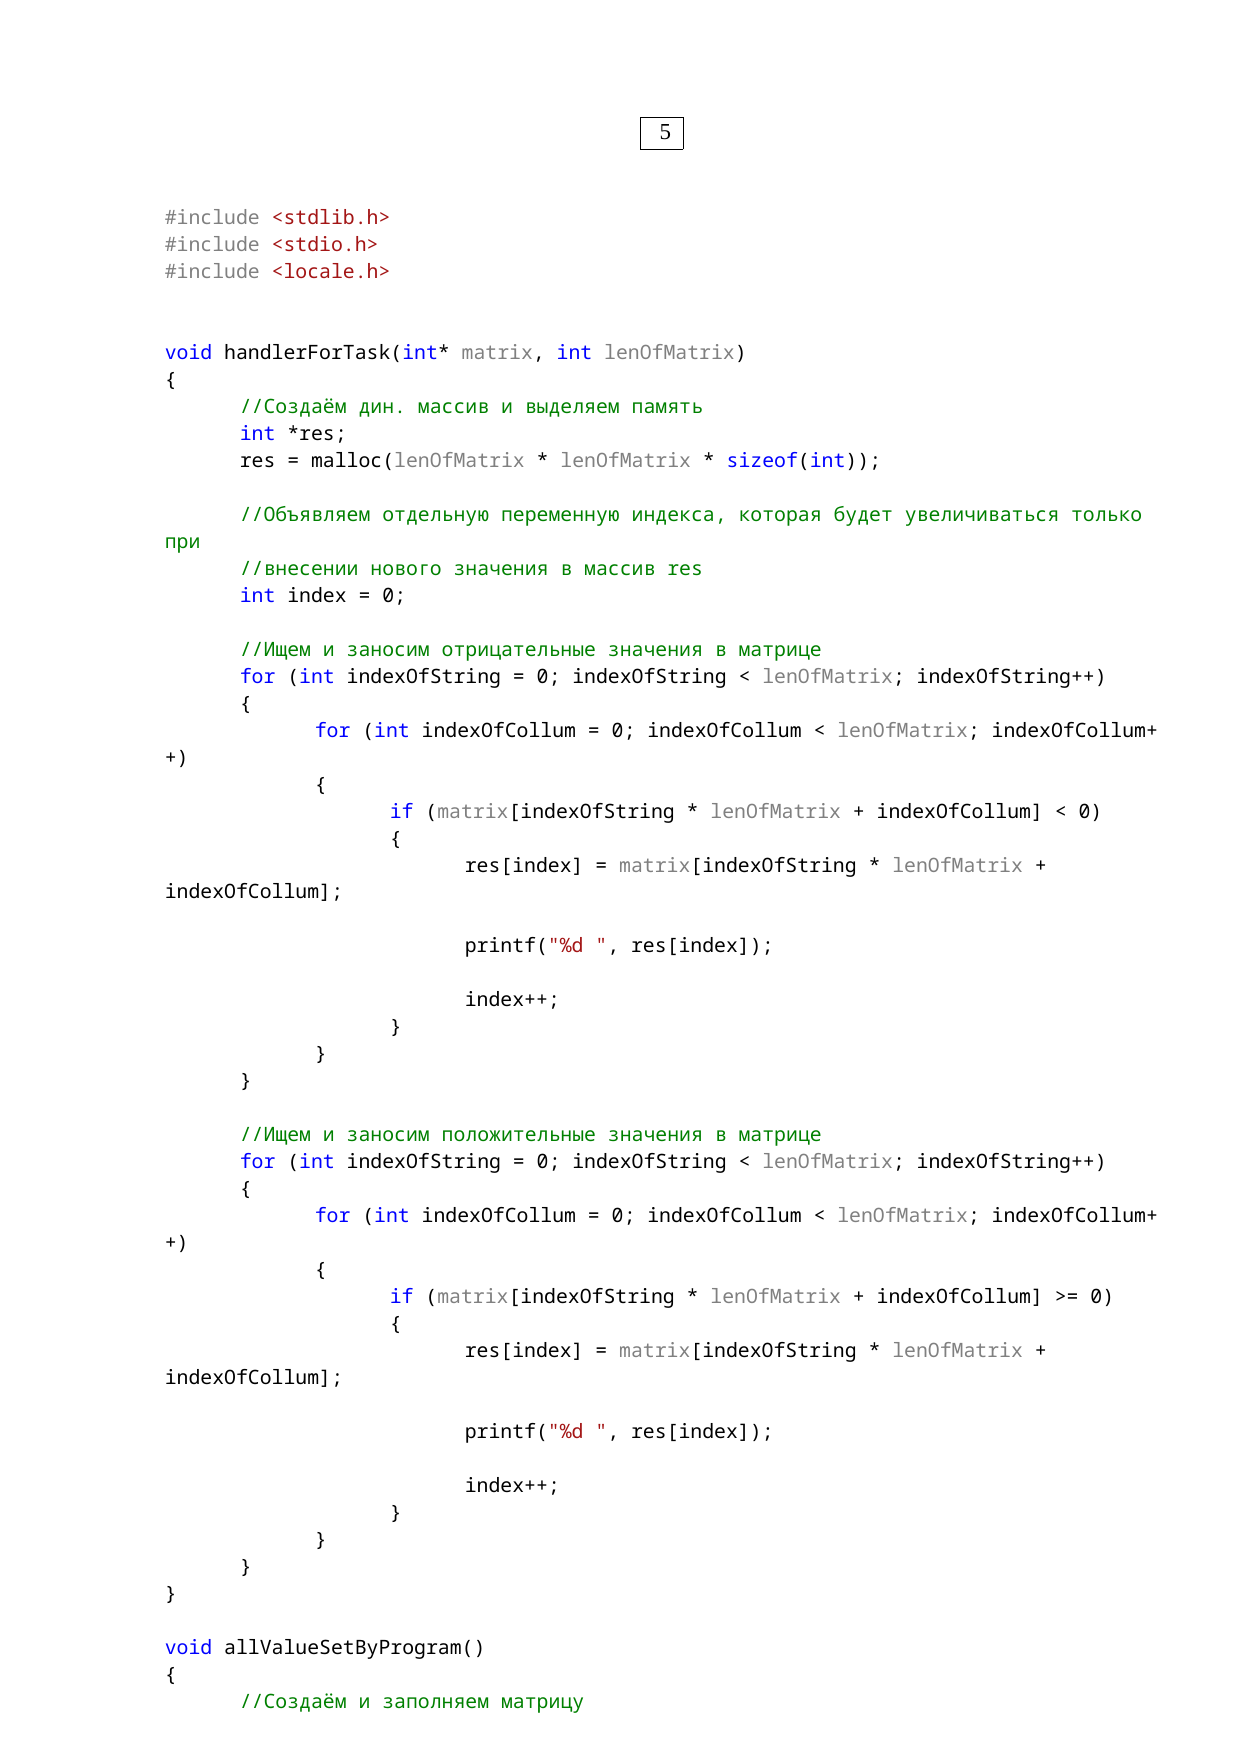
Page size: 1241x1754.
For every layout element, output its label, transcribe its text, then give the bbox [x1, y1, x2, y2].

text //Ищем и заносим положительные значения в матрице [164, 1121, 1165, 1148]
text } [164, 1525, 1165, 1552]
text { [164, 1174, 1165, 1202]
text } [164, 1040, 1165, 1067]
text { [164, 1660, 1165, 1687]
text { [164, 365, 1165, 392]
text for (int indexOfString = 0; indexOfString < lenOfMatrix; indexOfString++) [164, 1148, 1165, 1174]
text int index = 0; [164, 581, 1165, 608]
text res = malloc(lenOfMatrix * lenOfMatrix * sizeof(int)); [164, 446, 1165, 473]
text } [164, 1579, 1165, 1606]
text #include <locale.h> [164, 257, 1165, 284]
text } [164, 1013, 1165, 1040]
text { [164, 770, 1165, 797]
text int *res; [164, 419, 1165, 446]
text index++; [164, 986, 1165, 1013]
text void allValueSetByProgram() [164, 1633, 1165, 1660]
text //внесении нового значения в массив res [164, 554, 1165, 581]
text #include <stdlib.h> [164, 203, 1165, 230]
text #include <stdio.h> [164, 230, 1165, 257]
text if (matrix[indexOfString * lenOfMatrix + indexOfCollum] < 0) [164, 797, 1165, 824]
text //Ищем и заносим отрицательные значения в матрице [164, 635, 1165, 662]
text printf("%d ", res[index]); [164, 1417, 1165, 1444]
text printf("%d ", res[index]); [164, 932, 1165, 959]
text res[index] = matrix[indexOfString * lenOfMatrix + indexOfCollum]; [164, 851, 1165, 905]
text if (matrix[indexOfString * lenOfMatrix + indexOfCollum] >= 0) [164, 1282, 1165, 1309]
text for (int indexOfString = 0; indexOfString < lenOfMatrix; indexOfString++) [164, 662, 1165, 689]
text { [164, 1256, 1165, 1282]
text //Создаём и заполняем матрицу [164, 1687, 1165, 1714]
text res[index] = matrix[indexOfString * lenOfMatrix + indexOfCollum]; [164, 1336, 1165, 1390]
text //Объявляем отдельную переменную индекса, которая будет увеличиваться только при [164, 500, 1165, 554]
text { [164, 824, 1165, 851]
text } [164, 1498, 1165, 1525]
text { [164, 1309, 1165, 1336]
text void handlerForTask(int* matrix, int lenOfMatrix) [164, 338, 1165, 365]
text //Создаём дин. массив и выделяем память [164, 392, 1165, 419]
text for (int indexOfCollum = 0; indexOfCollum < lenOfMatrix; indexOfCollum++) [164, 716, 1165, 770]
text { [164, 689, 1165, 716]
text } [164, 1067, 1165, 1094]
text for (int indexOfCollum = 0; indexOfCollum < lenOfMatrix; indexOfCollum++) [164, 1202, 1165, 1256]
text index++; [164, 1471, 1165, 1498]
text } [164, 1552, 1165, 1579]
